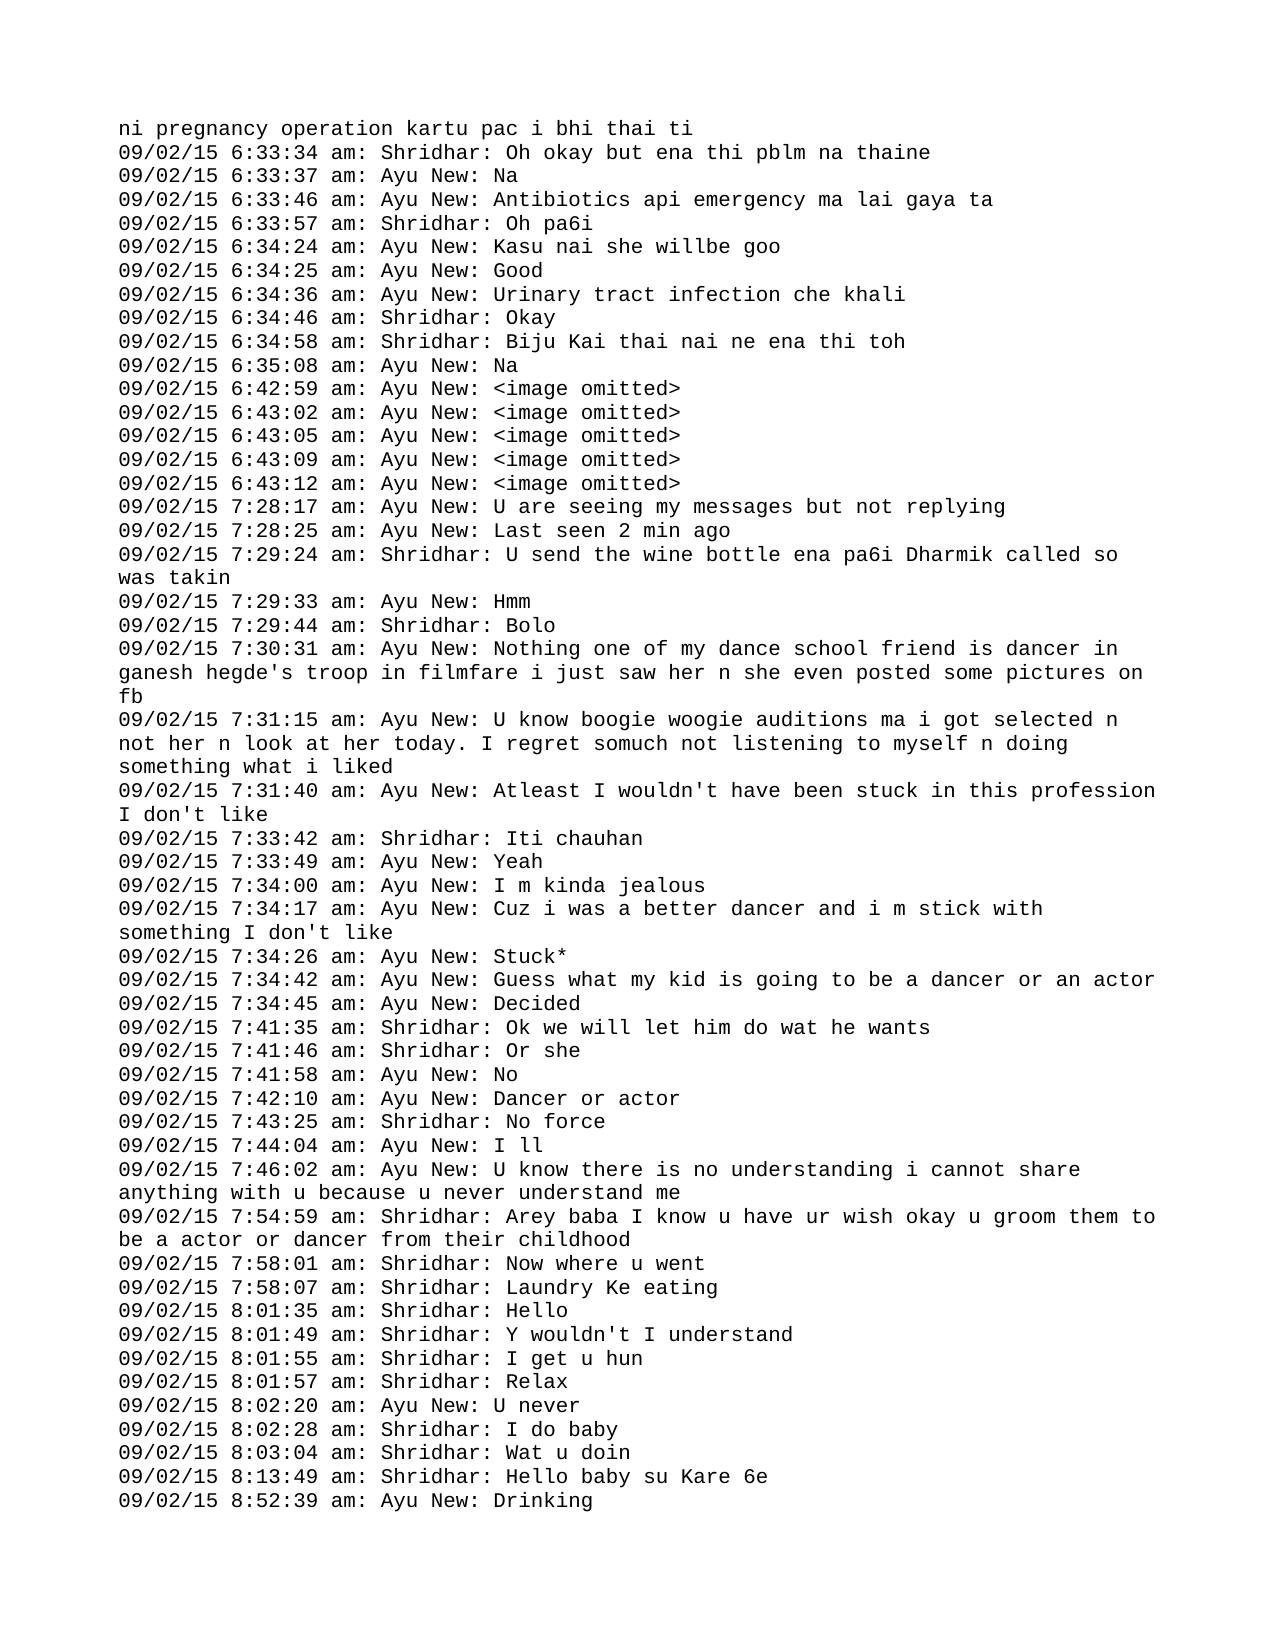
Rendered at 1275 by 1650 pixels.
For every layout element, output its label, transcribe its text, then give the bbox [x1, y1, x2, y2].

text 09/02/15 7:29:33 am: Ayu New: Hmm [118, 591, 1157, 615]
text 09/02/15 6:43:09 am: Ayu New: <image omitted> [118, 449, 1157, 473]
text 09/02/15 6:33:46 am: Ayu New: Antibiotics api emergency ma lai gaya ta [118, 189, 1157, 213]
text 09/02/15 7:41:46 am: Shridhar: Or she [118, 1040, 1157, 1064]
text 09/02/15 8:52:39 am: Ayu New: Drinking [118, 1489, 1157, 1513]
text 09/02/15 7:34:00 am: Ayu New: I m kinda jealous [118, 875, 1157, 898]
text 09/02/15 7:31:15 am: Ayu New: U know boogie woogie auditions ma i got selected n not her n look at her today. I regret somuch not listening to myself n doing something what i liked [118, 709, 1157, 780]
text 09/02/15 7:54:59 am: Shridhar: Arey baba I know u have ur wish okay u groom them to be a actor or dancer from their childhood [118, 1206, 1157, 1253]
text 09/02/15 7:30:31 am: Ayu New: Nothing one of my dance school friend is dancer in ganesh hegde's troop in filmfare i just saw her n she even posted some pictures on fb [118, 638, 1157, 709]
text 09/02/15 6:33:57 am: Shridhar: Oh pa6i [118, 213, 1157, 236]
text ni pregnancy operation kartu pac i bhi thai ti [118, 118, 1157, 142]
text 09/02/15 6:34:24 am: Ayu New: Kasu nai she willbe goo [118, 236, 1157, 260]
text 09/02/15 7:28:17 am: Ayu New: U are seeing my messages but not replying [118, 496, 1157, 520]
text 09/02/15 6:43:02 am: Ayu New: <image omitted> [118, 402, 1157, 426]
text 09/02/15 7:58:01 am: Shridhar: Now where u went [118, 1253, 1157, 1277]
text 09/02/15 8:01:57 am: Shridhar: Relax [118, 1371, 1157, 1395]
text 09/02/15 6:34:25 am: Ayu New: Good [118, 260, 1157, 284]
text 09/02/15 8:01:35 am: Shridhar: Hello [118, 1300, 1157, 1324]
text 09/02/15 7:43:25 am: Shridhar: No force [118, 1111, 1157, 1135]
text 09/02/15 6:42:59 am: Ayu New: <image omitted> [118, 378, 1157, 402]
text 09/02/15 7:33:49 am: Ayu New: Yeah [118, 851, 1157, 875]
text 09/02/15 7:28:25 am: Ayu New: Last seen 2 min ago [118, 520, 1157, 544]
text 09/02/15 8:01:49 am: Shridhar: Y wouldn't I understand [118, 1324, 1157, 1348]
text 09/02/15 8:13:49 am: Shridhar: Hello baby su Kare 6e [118, 1466, 1157, 1489]
text 09/02/15 6:33:37 am: Ayu New: Na [118, 165, 1157, 189]
text 09/02/15 6:33:34 am: Shridhar: Oh okay but ena thi pblm na thaine [118, 142, 1157, 165]
text 09/02/15 8:01:55 am: Shridhar: I get u hun [118, 1348, 1157, 1371]
text 09/02/15 6:43:05 am: Ayu New: <image omitted> [118, 426, 1157, 449]
text 09/02/15 7:41:35 am: Shridhar: Ok we will let him do wat he wants [118, 1017, 1157, 1040]
text 09/02/15 7:41:58 am: Ayu New: No [118, 1064, 1157, 1088]
text 09/02/15 7:34:26 am: Ayu New: Stuck* [118, 946, 1157, 969]
text 09/02/15 7:29:24 am: Shridhar: U send the wine bottle ena pa6i Dharmik called so was takin [118, 544, 1157, 591]
text 09/02/15 8:03:04 am: Shridhar: Wat u doin [118, 1442, 1157, 1466]
text 09/02/15 7:34:42 am: Ayu New: Guess what my kid is going to be a dancer or an actor [118, 969, 1157, 993]
text 09/02/15 7:29:44 am: Shridhar: Bolo [118, 615, 1157, 638]
text 09/02/15 6:34:46 am: Shridhar: Okay [118, 307, 1157, 331]
text 09/02/15 7:44:04 am: Ayu New: I ll [118, 1135, 1157, 1158]
text 09/02/15 6:34:58 am: Shridhar: Biju Kai thai nai ne ena thi toh [118, 331, 1157, 354]
text 09/02/15 7:34:45 am: Ayu New: Decided [118, 993, 1157, 1017]
text 09/02/15 6:35:08 am: Ayu New: Na [118, 354, 1157, 378]
text 09/02/15 7:34:17 am: Ayu New: Cuz i was a better dancer and i m stick with something I don't like [118, 898, 1157, 946]
text 09/02/15 7:58:07 am: Shridhar: Laundry Ke eating [118, 1277, 1157, 1300]
text 09/02/15 6:43:12 am: Ayu New: <image omitted> [118, 473, 1157, 496]
text 09/02/15 8:02:28 am: Shridhar: I do baby [118, 1419, 1157, 1442]
text 09/02/15 7:42:10 am: Ayu New: Dancer or actor [118, 1088, 1157, 1111]
text 09/02/15 7:33:42 am: Shridhar: Iti chauhan [118, 827, 1157, 851]
text 09/02/15 7:31:40 am: Ayu New: Atleast I wouldn't have been stuck in this profession I don't like [118, 780, 1157, 827]
text 09/02/15 6:34:36 am: Ayu New: Urinary tract infection che khali [118, 284, 1157, 307]
text 09/02/15 8:02:20 am: Ayu New: U never [118, 1395, 1157, 1419]
text 09/02/15 7:46:02 am: Ayu New: U know there is no understanding i cannot share anything with u because u never understand me [118, 1158, 1157, 1206]
